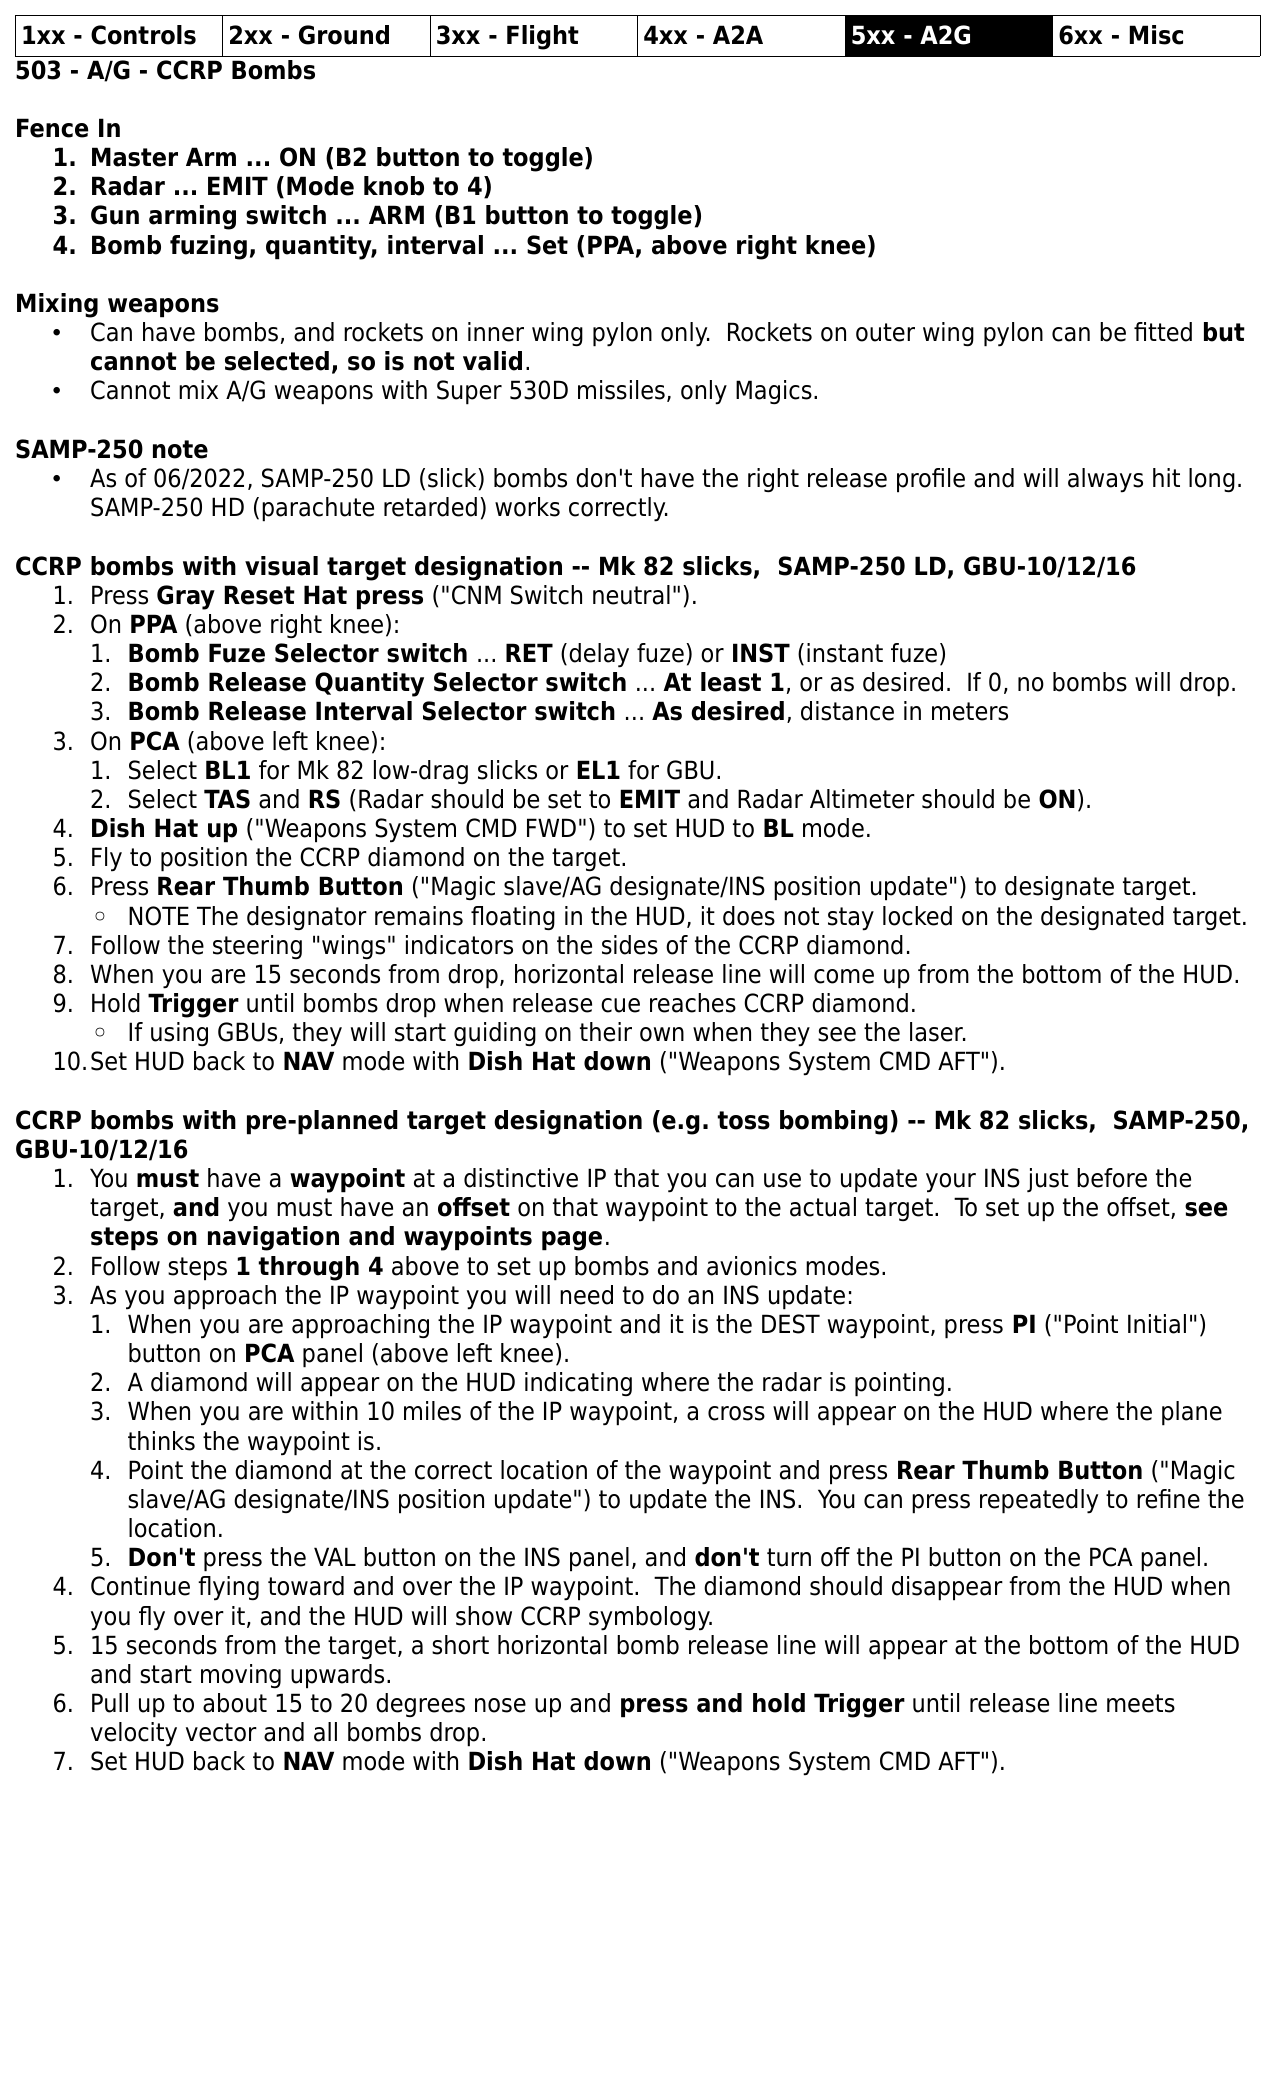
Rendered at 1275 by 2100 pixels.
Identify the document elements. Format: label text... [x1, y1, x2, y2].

list On PCA (above left knee): [52, 727, 1260, 756]
table_header 4xx - A2A [638, 16, 845, 56]
list When you are approaching the IP waypoint and it is the DEST waypoint, press PI ("Point Initial") button on PCA panel (above left knee). [90, 1310, 1260, 1368]
list Select BL1 for Mk 82 low-drag slicks or EL1 for GBU. [90, 756, 1260, 785]
table_header 5xx - A2G [846, 16, 1052, 56]
table_header 2xx - Ground [223, 16, 430, 56]
text CCRP bombs with visual target designation -- Mk 82 slicks, SAMP-250 LD, GBU-10/12/16 [15, 552, 1260, 581]
list Hold Trigger until bombs drop when release cue reaches CCRP diamond. [52, 989, 1260, 1018]
list Bomb Release Interval Selector switch ... As desired, distance in meters [90, 697, 1260, 727]
list Can have bombs, and rockets on inner wing pylon only. Rockets on outer wing pylon can be fitted but cannot be selected, so is not valid. [52, 318, 1260, 377]
list Pull up to about 15 to 20 degrees nose up and press and hold Trigger until release line meets velocity vector and all bombs drop. [52, 1689, 1260, 1747]
list Master Arm ... ON (B2 button to toggle) [52, 143, 1260, 172]
list When you are within 10 miles of the IP waypoint, a cross will appear on the HUD where the plane thinks the waypoint is. [90, 1397, 1260, 1456]
list Radar ... EMIT (Mode knob to 4) [52, 172, 1260, 202]
list If using GBUs, they will start guiding on their own when they see the laser. [90, 1018, 1260, 1047]
list Point the diamond at the correct location of the waypoint and press Rear Thumb Button ("Magic slave/AG designate/INS position update") to update the INS. You can press repeatedly to refine the location. [90, 1456, 1260, 1543]
list Dish Hat up ("Weapons System CMD FWD") to set HUD to BL mode. [52, 814, 1260, 843]
list Cannot mix A/G weapons with Super 530D missiles, only Magics. [52, 377, 1260, 406]
text SAMP-250 note [15, 435, 1260, 464]
list Press Rear Thumb Button ("Magic slave/AG designate/INS position update") to designate target. [52, 872, 1260, 902]
list A diamond will appear on the HUD indicating where the radar is pointing. [90, 1368, 1260, 1397]
table_header 1xx - Controls [16, 16, 222, 56]
list Set HUD back to NAV mode with Dish Hat down ("Weapons System CMD AFT"). [52, 1047, 1260, 1077]
text Mixing weapons [15, 289, 1260, 318]
list Bomb Release Quantity Selector switch ... At least 1, or as desired. If 0, no bombs will drop. [90, 668, 1260, 697]
text CCRP bombs with pre-planned target designation (e.g. toss bombing) -- Mk 82 slicks, SAMP-250, GBU-10/12/16 [15, 1106, 1260, 1164]
list Don't press the VAL button on the INS panel, and don't turn off the PI button on the PCA panel. [90, 1543, 1260, 1572]
list As of 06/2022, SAMP-250 LD (slick) bombs don't have the right release profile and will always hit long. SAMP-250 HD (parachute retarded) works correctly. [52, 464, 1260, 522]
table_header 6xx - Misc [1053, 16, 1260, 56]
text 503 - A/G - CCRP Bombs [15, 57, 1260, 85]
list Select TAS and RS (Radar should be set to EMIT and Radar Altimeter should be ON). [90, 785, 1260, 814]
table_header 3xx - Flight [431, 16, 637, 56]
list 15 seconds from the target, a short horizontal bomb release line will appear at the bottom of the HUD and start moving upwards. [52, 1631, 1260, 1689]
list Continue flying toward and over the IP waypoint. The diamond should disappear from the HUD when you fly over it, and the HUD will show CCRP symbology. [52, 1572, 1260, 1631]
text Fence In [15, 114, 1260, 143]
list As you approach the IP waypoint you will need to do an INS update: [52, 1281, 1260, 1310]
list Bomb fuzing, quantity, interval ... Set (PPA, above right knee) [52, 231, 1260, 260]
list Follow steps 1 through 4 above to set up bombs and avionics modes. [52, 1252, 1260, 1281]
list Fly to position the CCRP diamond on the target. [52, 843, 1260, 872]
list Bomb Fuze Selector switch ... RET (delay fuze) or INST (instant fuze) [90, 639, 1260, 668]
list Follow the steering "wings" indicators on the sides of the CCRP diamond. [52, 931, 1260, 960]
list When you are 15 seconds from drop, horizontal release line will come up from the bottom of the HUD. [52, 960, 1260, 989]
list Set HUD back to NAV mode with Dish Hat down ("Weapons System CMD AFT"). [52, 1747, 1260, 1777]
list Press Gray Reset Hat press ("CNM Switch neutral"). [52, 581, 1260, 610]
list Gun arming switch ... ARM (B1 button to toggle) [52, 202, 1260, 231]
list You must have a waypoint at a distinctive IP that you can use to update your INS just before the target, and you must have an offset on that waypoint to the actual target. To set up the offset, see steps on navigation and waypoints page. [52, 1164, 1260, 1252]
list NOTE The designator remains floating in the HUD, it does not stay locked on the designated target. [90, 902, 1260, 931]
list On PPA (above right knee): [52, 610, 1260, 639]
